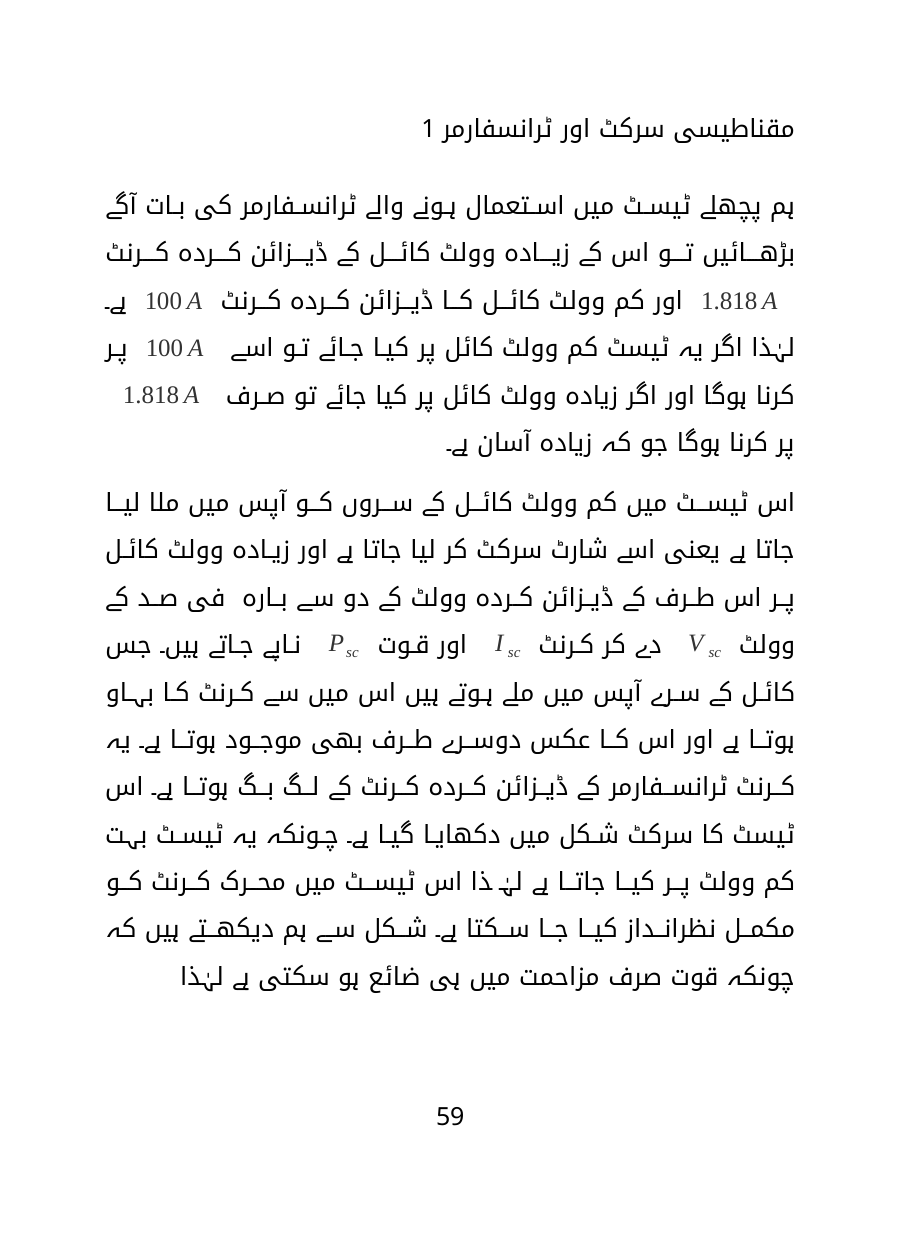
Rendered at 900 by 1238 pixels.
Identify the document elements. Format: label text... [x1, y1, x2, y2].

text اس ٹیسٹ میں کم وولٹ کائل کے سروں کو آپس میں ملا لیا جاتا ہے یعنی اسے شارٹ سرکٹ کر لیا جاتا ہے اور زیادہ وولٹ کائل پر اس طرف کے ڈیزائن کردہ وولٹ کے دو سے بارہ فی صد کے وولٹ دے کر کرنٹ اور قوت ناپے جاتے ہیں۔ جس کائل کے سرے آپس میں ملے ہوتے ہیں اس میں سے کرنٹ کا بہاو ہوتا ہے اور اس کا عکس دوسرے طرف بھی موجود ہوتا ہے۔ یہ کرنٹ ٹرانسفارمر کے ڈیزائن کردہ کرنٹ کے لگ بگ ہوتا ہے۔ اس ٹیسٹ کا سرکٹ شکل میں دکھایا گیا ہے۔ چونکہ یہ ٹیسٹ بہت کم وولٹ پر کیا جاتا ہے لہٰذا اس ٹیسٹ میں محرک کرنٹ کو مکمل نظرانداز کیا جا سکتا ہے۔ شکل سے ہم دیکھتے ہیں کہ چونکہ قوت صرف مزاحمت میں ہی ضائع ہو سکتی ہے لہٰذا [105, 479, 795, 1001]
text یہ ٹیسٹ بھی پچھلے ٹیسٹ کی طرح ٹرانسفارمر کے کسی بھی طرف کیا جا سکتا ہے مگر حقیقت میں اسے زیادہ وولٹگ کے کائل پر ہی کیا جاتا ہی۔ ایسا کرنا زیادہ آسان ہوتا ہے۔ یہ ٹیسٹ بجائے ڈیزائن کردہ وولٹج کے، ڈیزائن کردہ کرنٹ پر کیا جاتا ہے۔یعنی اس ٹیسٹ میں کوشش ہوتی ہے کہ ٹرانسفارمر کے کائل میں اتنا کرنٹ بہایا جائے جتنے کے لئے یہ ڈیزائن ہو۔ لہٰذا اگر ہم پچھلے ٹیسٹ میں استعمال ہونے والے ٹرانسفارمر کی بات آگے بڑھائیں تو اس کے زیادہ وولٹ کائل کے ڈیزائن کردہ کرنٹ اور کم وولٹ کائل کا ڈیزائن کردہ کرنٹہے۔ لہٰذا اگر یہ ٹیسٹ کم وولٹ کائل پر کیا جائے تو اسے پر کرنا ہوگا اور اگر زیادہ وولٹ کائل پر کیا جائے تو صرف پر کرنا ہوگا جو کہ زیادہ آسان ہے۔ [105, 182, 795, 467]
